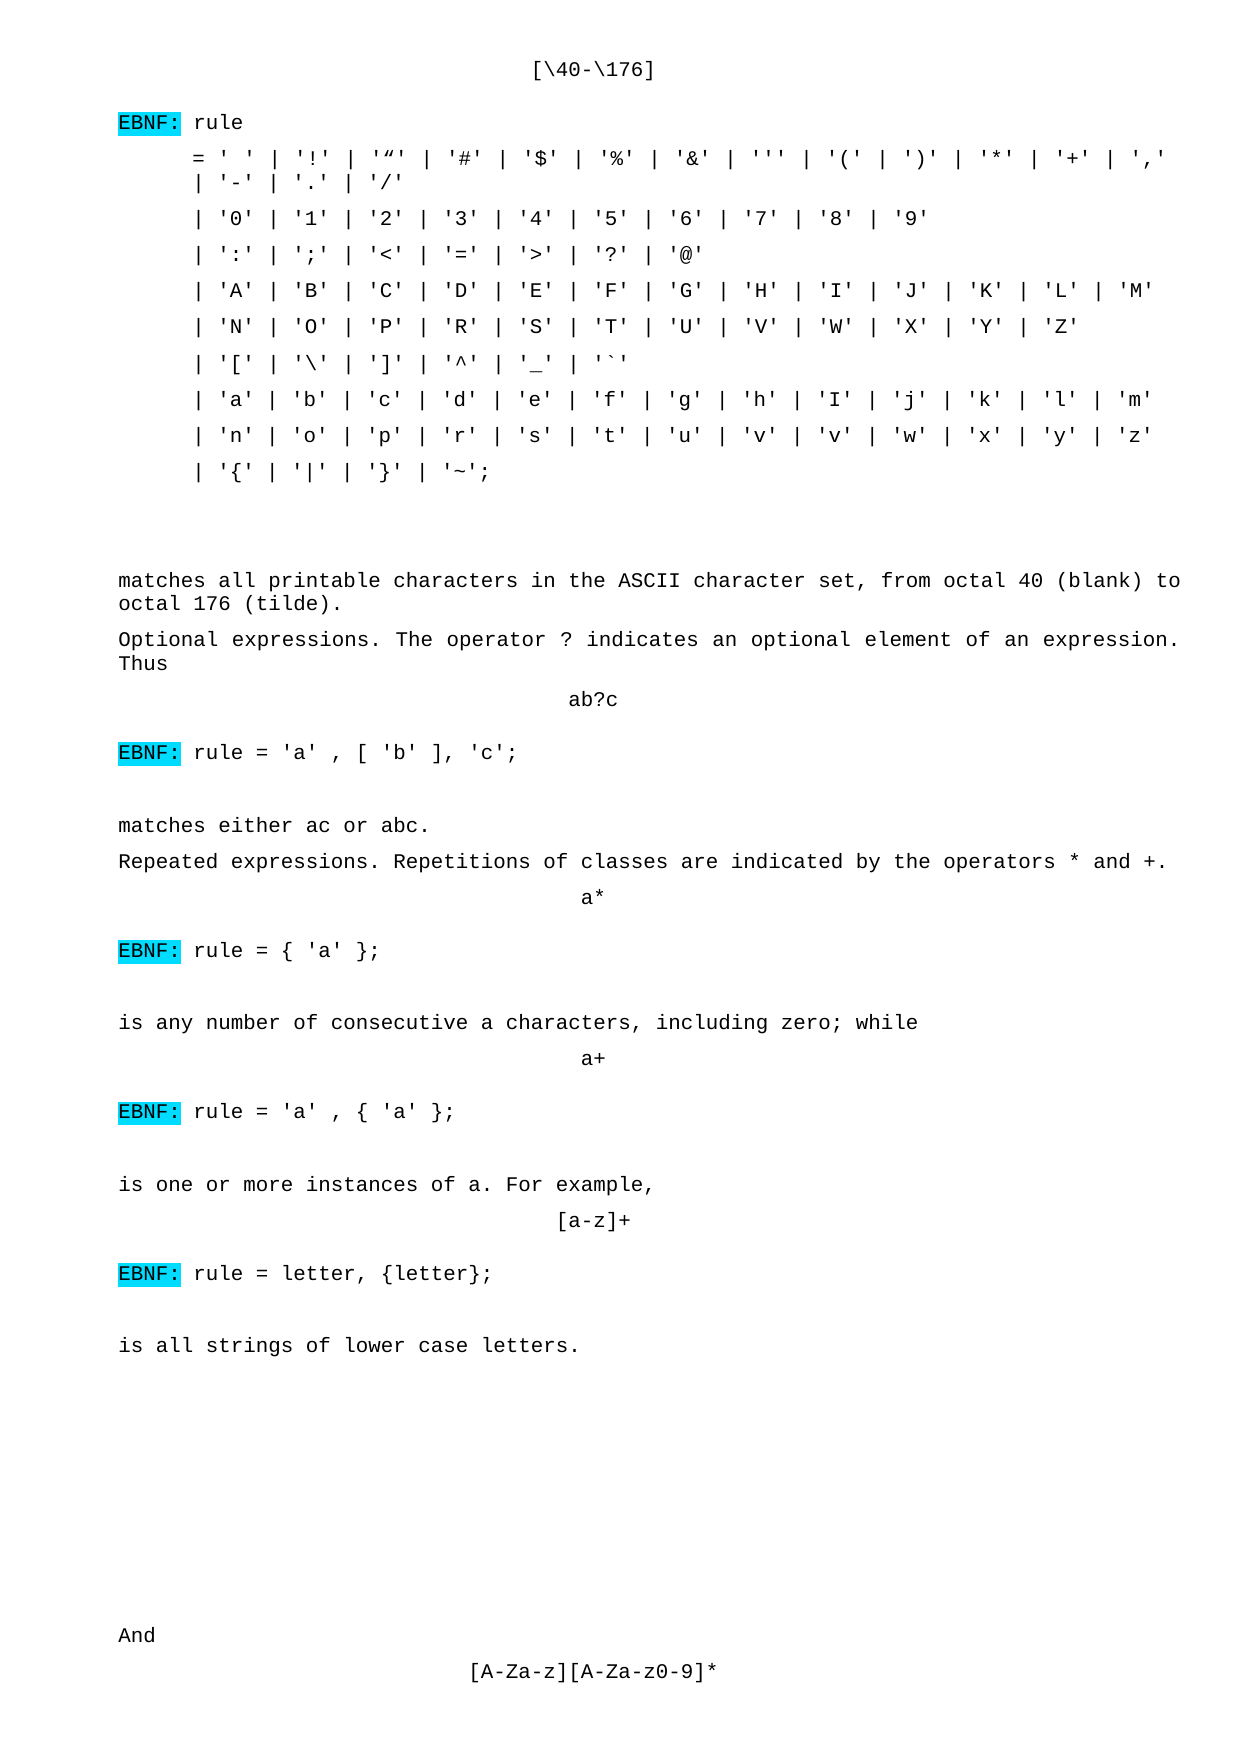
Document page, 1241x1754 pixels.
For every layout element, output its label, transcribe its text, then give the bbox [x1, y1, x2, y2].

text | 'a' | 'b' | 'c' | 'd' | 'e' | 'f' | 'g' | 'h' | 'I' | 'j' | 'k' | 'l' | 'm' [118, 389, 1181, 412]
text = ' ' | '!' | '“' | '#' | '$' | '%' | '&' | ''' | '(' | ')' | '*' | '+' | ',' | '-' | '.' | '/' [118, 148, 1181, 196]
text is one or more instances of a. For example, [118, 1174, 1181, 1197]
text And [118, 1624, 1181, 1648]
text EBNF: rule = 'a' , [ 'b' ], 'c'; [118, 742, 1181, 766]
text ab?c [118, 689, 1181, 713]
text EBNF: rule = letter, {letter}; [118, 1263, 1181, 1287]
text a* [118, 887, 1181, 911]
text EBNF: rule = { 'a' }; [118, 940, 1181, 964]
text is all strings of lower case letters. [118, 1335, 1181, 1359]
text | 'n' | 'o' | 'p' | 'r' | 's' | 't' | 'u' | 'v' | 'v' | 'w' | 'x' | 'y' | 'z' [118, 425, 1181, 449]
text Optional expressions. The operator ? indicates an optional element of an expression. Thus [118, 629, 1181, 677]
text | '{' | '|' | '}' | '~'; [118, 461, 1181, 485]
text matches either ac or abc. [118, 814, 1181, 838]
text EBNF: rule [118, 112, 1181, 136]
text Repeated expressions. Repetitions of classes are indicated by the operators * and +. [118, 851, 1181, 874]
text | ':' | ';' | '<' | '=' | '>' | '?' | '@' [118, 244, 1181, 268]
text [A-Za-z][A-Za-z0-9]* [118, 1661, 1181, 1684]
text | 'N' | 'O' | 'P' | 'R' | 'S' | 'T' | 'U' | 'V' | 'W' | 'X' | 'Y' | 'Z' [118, 317, 1181, 340]
text | '0' | '1' | '2' | '3' | '4' | '5' | '6' | '7' | '8' | '9' [118, 208, 1181, 232]
text [a-z]+ [118, 1210, 1181, 1234]
text | 'A' | 'B' | 'C' | 'D' | 'E' | 'F' | 'G' | 'H' | 'I' | 'J' | 'K' | 'L' | 'M' [118, 280, 1181, 304]
text is any number of consecutive a characters, including zero; while [118, 1012, 1181, 1036]
text EBNF: rule = 'a' , { 'a' }; [118, 1102, 1181, 1125]
text a+ [118, 1048, 1181, 1072]
text [\40-\176] [118, 59, 1181, 83]
text matches all printable characters in the ASCII character set, from octal 40 (blank) to octal 176 (tilde). [118, 569, 1181, 617]
text | '[' | '\' | ']' | '^' | '_' | '`' [118, 353, 1181, 376]
